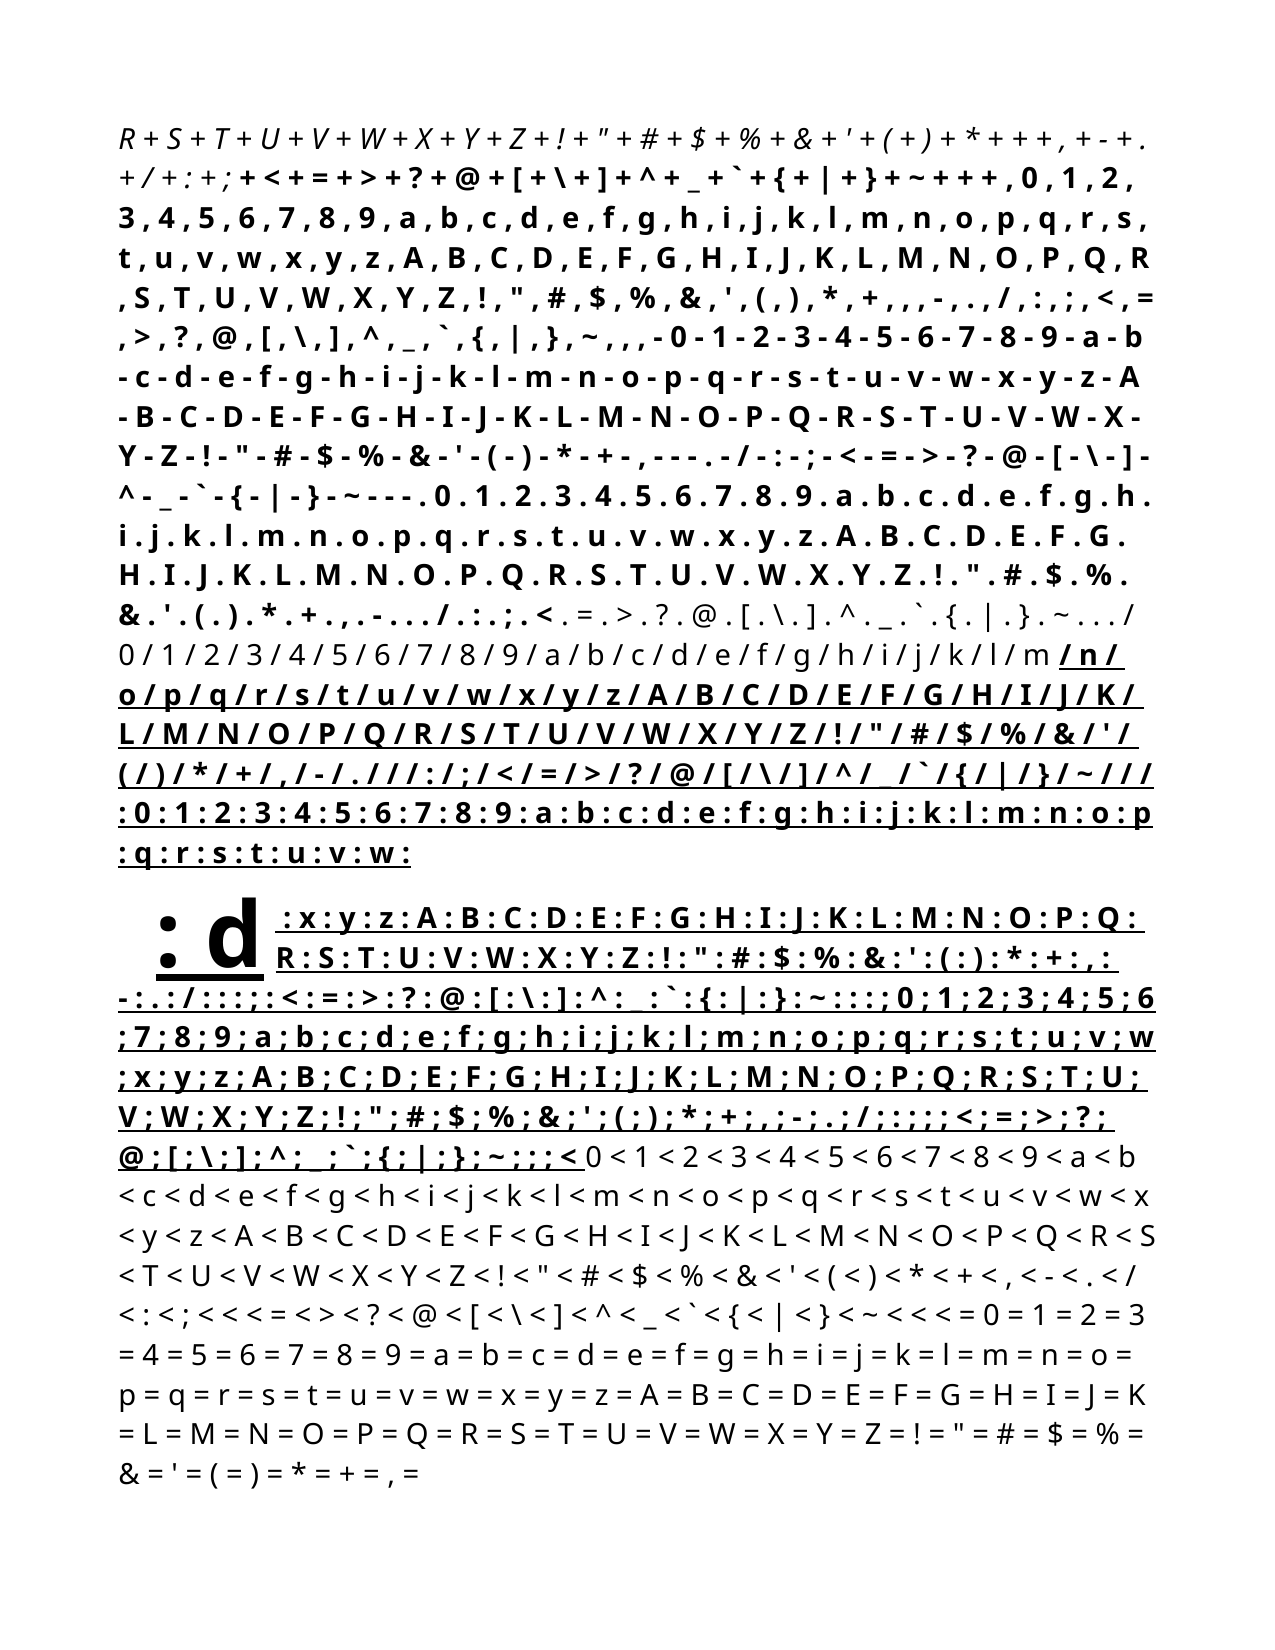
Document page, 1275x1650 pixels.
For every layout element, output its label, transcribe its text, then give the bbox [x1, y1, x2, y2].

text R + S + T + U + V + W + X + Y + Z + ! + " + # + $ + % + & + ' + ( + ) + * + + + , + - + . + / + : + ; + < + = + > + ? + @ + [ + \ + ] + ^ + _ + ` + { + | + } + ~ + + + , 0 , 1 , 2 , 3 , 4 , 5 , 6 , 7 , 8 , 9 , a , b , c , d , e , f , g , h , i , j , k , l , m , n , o , p , q , r , s , t , u , v , w , x , y , z , A , B , C , D , E , F , G , H , I , J , K , L , M , N , O , P , Q , R , S , T , U , V , W , X , Y , Z , ! , " , # , $ , % , & , ' , ( , ) , * , + , , , - , . , / , : , ; , < , = , > , ? , @ , [ , \ , ] , ^ , _ , ` , { , | , } , ~ , , , - 0 - 1 - 2 - 3 - 4 - 5 - 6 - 7 - 8 - 9 - a - b - c - d - e - f - g - h - i - j - k - l - m - n - o - p - q - r - s - t - u - v - w - x - y - z - A - B - C - D - E - F - G - H - I - J - K - L - M - N - O - P - Q - R - S - T - U - V - W - X - Y - Z - ! - " - # - $ - % - & - ' - ( - ) - * - + - , - - - . - / - : - ; - < - = - > - ? - @ - [ - \ - ] - ^ - _ - ` - { - | - } - ~ - - - . 0 . 1 . 2 . 3 . 4 . 5 . 6 . 7 . 8 . 9 . a . b . c . d . e . f . g . h . i . j . k . l . m . n . o . p . q . r . s . t . u . v . w . x . y . z . A . B . C . D . E . F . G . H . I . J . K . L . M . N . O . P . Q . R . S . T . U . V . W . X . Y . Z . ! . " . # . $ . % . & . ' . ( . ) . * . + . , . - . . . / . : . ; . < . = . > . ? . @ . [ . \ . ] . ^ . _ . ` . { . | . } . ~ . . . / 0 / 1 / 2 / 3 / 4 / 5 / 6 / 7 / 8 / 9 / a / b / c / d / e / f / g / h / i / j / k / l / m / n / o / p / q / r / s / t / u / v / w / x / y / z / A / B / C / D / E / F / G / H / I / J / K / L / M / N / O / P / Q / R / S / T / U / V / W / X / Y / Z / ! / " / # / $ / % / & / ' / ( / ) / * / + / , / - / . / / / : / ; / < / = / > / ? / @ / [ / \ / ] / ^ / _ / ` / { / | / } / ~ / / / : 0 : 1 : 2 : 3 : 4 : 5 : 6 : 7 : 8 : 9 : a : b : c : d : e : f : g : h : i : j : k : l : m : n : o : p : q : r : s : t : u : v : w : [118, 118, 1157, 872]
text : d : x : y : z : A : B : C : D : E : F : G : H : I : J : K : L : M : N : O : P : Q : R : S : T : U : V : W : X : Y : Z : ! : " : # : $ : % : & : ' : ( : ) : * : + : , : - : . : / : : : ; : < : = : > : ? : @ : [ : \ : ] : ^ : _ : ` : { : | : } : ~ : : : ; 0 ; 1 ; 2 ; 3 ; 4 ; 5 ; 6 ; 7 ; 8 ; 9 ; a ; b ; c ; d ; e ; f ; g ; h ; i ; j ; k ; l ; m ; n ; o ; p ; q ; r ; s ; t ; u ; v ; w ; x ; y ; z ; A ; B ; C ; D ; E ; F ; G ; H ; I ; J ; K ; L ; M ; N ; O ; P ; Q ; R ; S ; T ; U ; V ; W ; X ; Y ; Z ; ! ; " ; # ; $ ; % ; & ; ' ; ( ; ) ; * ; + ; , ; - ; . ; / ; : ; ; ; < ; = ; > ; ? ; @ ; [ ; \ ; ] ; ^ ; _ ; ` ; { ; | ; } ; ~ ; ; ; < 0 < 1 < 2 < 3 < 4 < 5 < 6 < 7 < 8 < 9 < a < b < c < d < e < f < g < h < i < j < k < l < m < n < o < p < q < r < s < t < u < v < w < x < y < z < A < B < C < D < E < F < G < H < I < J < K < L < M < N < O < P < Q < R < S < T < U < V < W < X < Y < Z < ! < " < # < $ < % < & < ' < ( < ) < * < + < , < - < . < / < : < ; < < < = < > < ? < @ < [ < \ < ] < ^ < _ < ` < { < | < } < ~ < < < = 0 = 1 = 2 = 3 = 4 = 5 = 6 = 7 = 8 = 9 = a = b = c = d = e = f = g = h = i = j = k = l = m = n = o = p = q = r = s = t = u = v = w = x = y = z = A = B = C = D = E = F = G = H = I = J = K = L = M = N = O = P = Q = R = S = T = U = V = W = X = Y = Z = ! = " = # = $ = % = & = ' = ( = ) = * = + = , = [118, 898, 1157, 1493]
